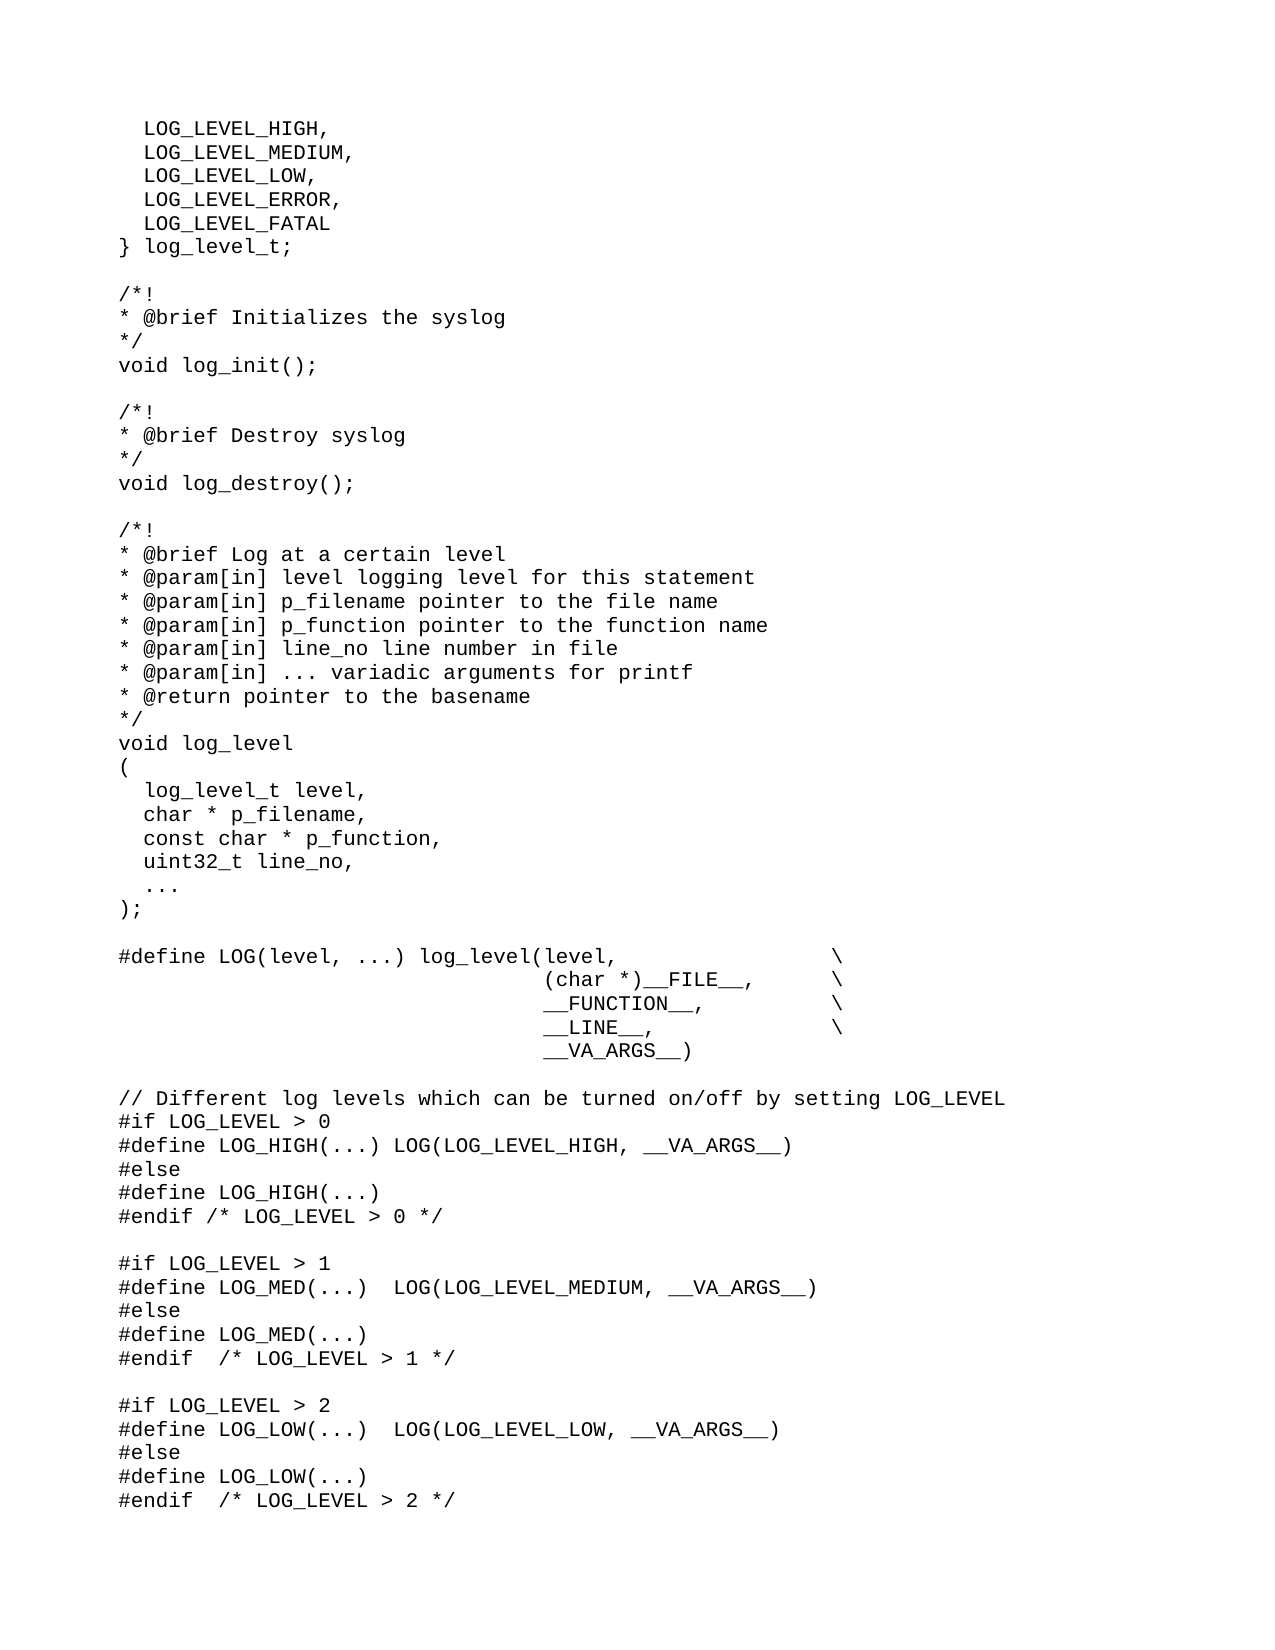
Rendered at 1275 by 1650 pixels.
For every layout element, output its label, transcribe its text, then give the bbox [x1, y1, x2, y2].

text log_level_t level, [118, 780, 1157, 804]
text #define LOG_LOW(...) [118, 1466, 1157, 1489]
text #else [118, 1442, 1157, 1466]
text ); [118, 898, 1157, 922]
text LOG_LEVEL_FATAL [118, 213, 1157, 236]
text LOG_LEVEL_MEDIUM, [118, 142, 1157, 165]
text LOG_LEVEL_HIGH, [118, 118, 1157, 142]
text } log_level_t; [118, 236, 1157, 260]
text __VA_ARGS__) [118, 1040, 1157, 1064]
text #else [118, 1300, 1157, 1324]
text /*! [118, 402, 1157, 426]
text __FUNCTION__, \ [118, 993, 1157, 1017]
text * @param[in] line_no line number in file [118, 638, 1157, 662]
text uint32_t line_no, [118, 851, 1157, 875]
text #define LOG_HIGH(...) [118, 1182, 1157, 1206]
text #define LOG_MED(...) LOG(LOG_LEVEL_MEDIUM, __VA_ARGS__) [118, 1277, 1157, 1300]
text * @param[in] level logging level for this statement [118, 567, 1157, 591]
text #define LOG(level, ...) log_level(level, \ [118, 946, 1157, 969]
text #if LOG_LEVEL > 2 [118, 1395, 1157, 1419]
text * @brief Log at a certain level [118, 544, 1157, 567]
text #else [118, 1158, 1157, 1182]
text void log_level [118, 733, 1157, 757]
text __LINE__, \ [118, 1017, 1157, 1040]
text (char *)__FILE__, \ [118, 969, 1157, 993]
text * @param[in] ... variadic arguments for printf [118, 662, 1157, 686]
text LOG_LEVEL_ERROR, [118, 189, 1157, 213]
text void log_destroy(); [118, 473, 1157, 496]
text #define LOG_MED(...) [118, 1324, 1157, 1348]
text #if LOG_LEVEL > 0 [118, 1111, 1157, 1135]
text char * p_filename, [118, 804, 1157, 827]
text */ [118, 331, 1157, 354]
text * @param[in] p_filename pointer to the file name [118, 591, 1157, 615]
text LOG_LEVEL_LOW, [118, 165, 1157, 189]
text #define LOG_LOW(...) LOG(LOG_LEVEL_LOW, __VA_ARGS__) [118, 1419, 1157, 1442]
text #if LOG_LEVEL > 1 [118, 1253, 1157, 1277]
text /*! [118, 284, 1157, 307]
text */ [118, 449, 1157, 473]
text * @brief Initializes the syslog [118, 307, 1157, 331]
text void log_init(); [118, 354, 1157, 378]
text */ [118, 709, 1157, 733]
text const char * p_function, [118, 827, 1157, 851]
text * @return pointer to the basename [118, 686, 1157, 709]
text ... [118, 875, 1157, 898]
text #endif /* LOG_LEVEL > 0 */ [118, 1206, 1157, 1229]
text #endif /* LOG_LEVEL > 2 */ [118, 1489, 1157, 1513]
text #endif /* LOG_LEVEL > 1 */ [118, 1348, 1157, 1371]
text * @brief Destroy syslog [118, 426, 1157, 449]
text // Different log levels which can be turned on/off by setting LOG_LEVEL [118, 1088, 1157, 1111]
text /*! [118, 520, 1157, 544]
text * @param[in] p_function pointer to the function name [118, 615, 1157, 638]
text #define LOG_HIGH(...) LOG(LOG_LEVEL_HIGH, __VA_ARGS__) [118, 1135, 1157, 1158]
text ( [118, 757, 1157, 780]
